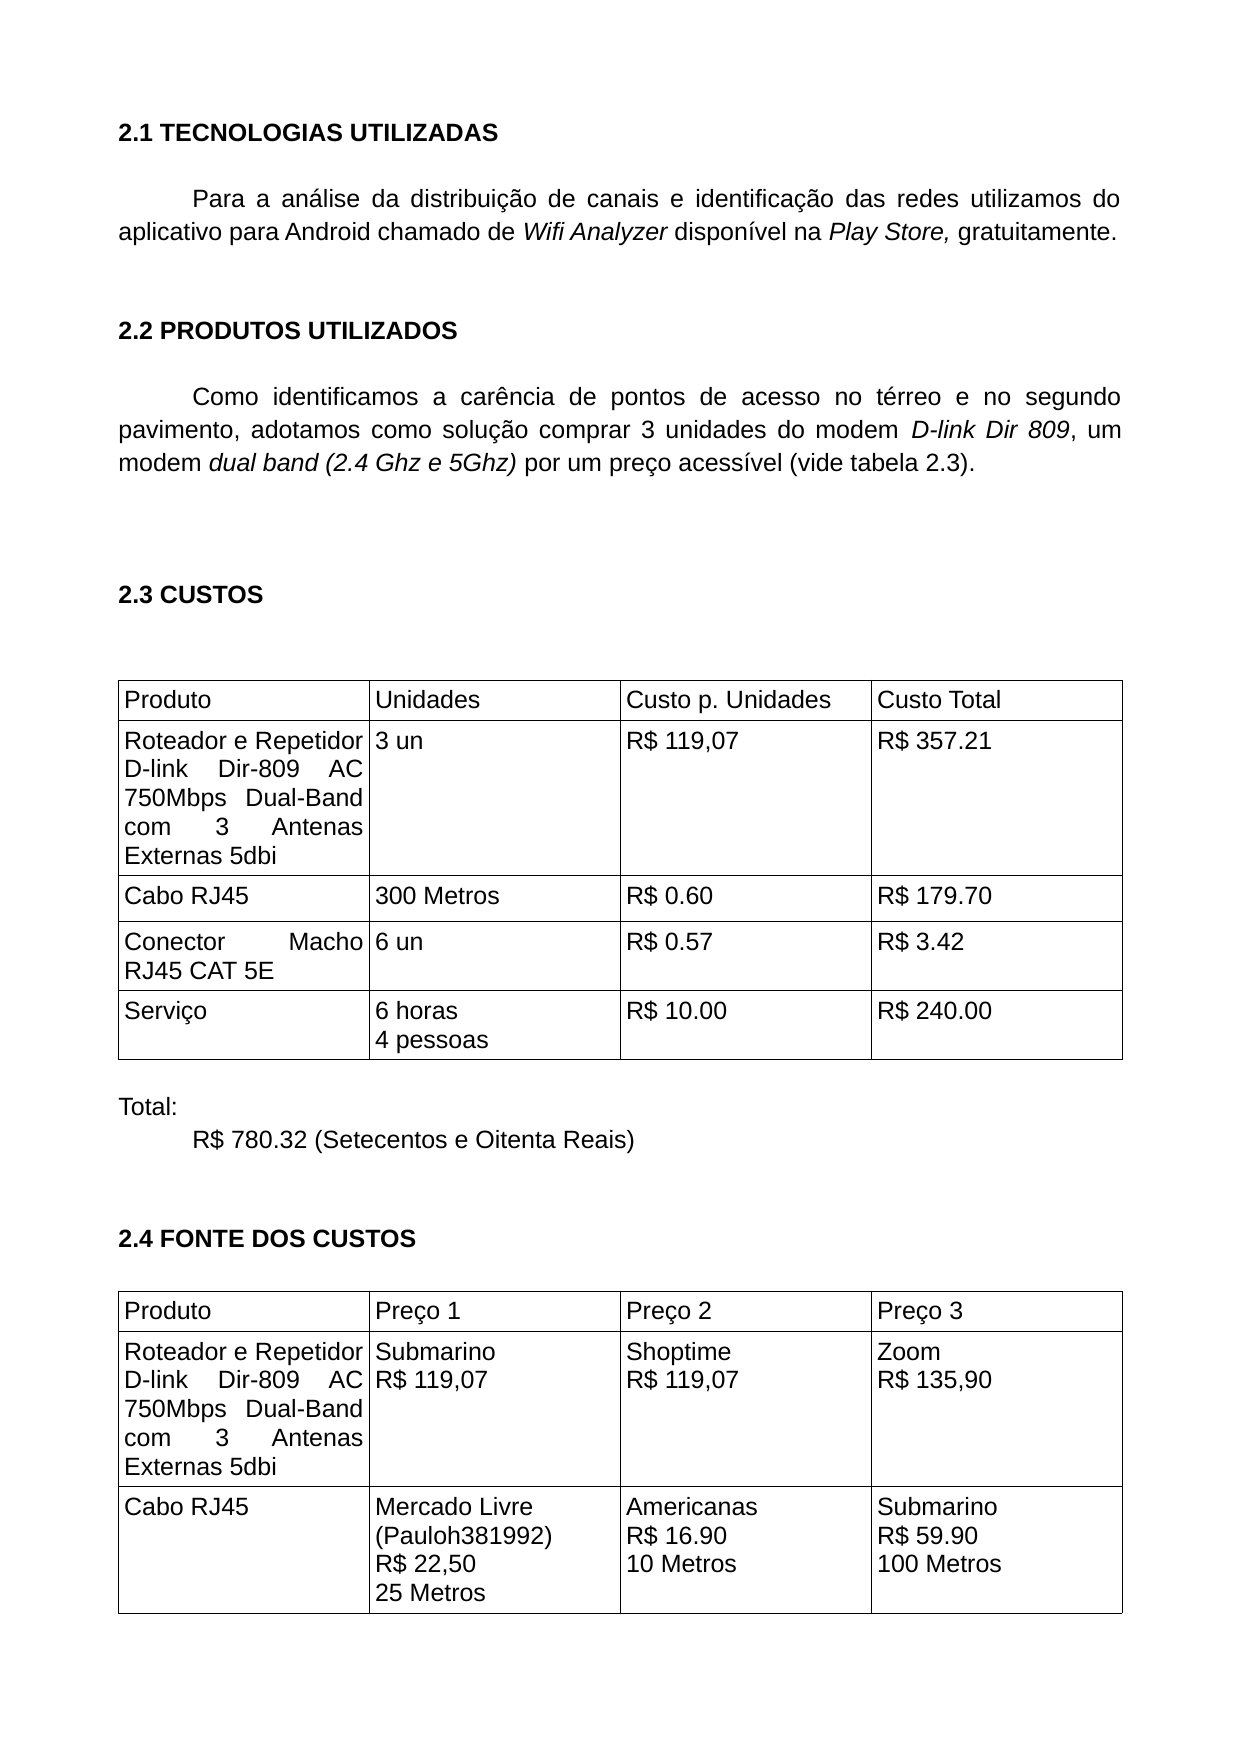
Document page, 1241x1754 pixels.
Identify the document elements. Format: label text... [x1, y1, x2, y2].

table_cell R$ 179.70 [872, 876, 1122, 921]
text Total: [118, 1092, 1122, 1121]
table_header Preço 1 [370, 1292, 620, 1331]
table_cell Submarino R$ 59.90 100 Metros [872, 1487, 1122, 1613]
table_cell R$ 0.57 [621, 922, 871, 990]
table_cell Submarino R$ 119,07 [370, 1332, 620, 1486]
text 2.4 FONTE DOS CUSTOS [118, 1224, 1122, 1253]
table_cell Cabo RJ45 [119, 1487, 369, 1613]
table_cell R$ 357.21 [872, 721, 1122, 875]
table_cell R$ 10.00 [621, 991, 871, 1059]
table_cell Cabo RJ45 [119, 876, 369, 921]
table_cell 3 un [370, 721, 620, 875]
table_cell 300 Metros [370, 876, 620, 921]
table_header Custo Total [872, 681, 1122, 720]
table_cell R$ 119,07 [621, 721, 871, 875]
text 2.1 TECNOLOGIAS UTILIZADAS [118, 118, 1122, 147]
table_cell Shoptime R$ 119,07 [621, 1332, 871, 1486]
table_cell R$ 240.00 [872, 991, 1122, 1059]
text 2.3 CUSTOS [118, 580, 1122, 609]
table_cell R$ 3.42 [872, 922, 1122, 990]
text Para a análise da distribuição de canais e identificação das redes utilizamos do aplicativo para Android chamado de Wifi Analyzer disponível na Play Store, gratuitamente. [118, 184, 1122, 246]
table_cell 6 un [370, 922, 620, 990]
table_header Unidades [370, 681, 620, 720]
table_cell Zoom R$ 135,90 [872, 1332, 1122, 1486]
table_cell Roteador e Repetidor D-link Dir-809 AC 750Mbps Dual-Band com 3 Antenas Externas 5dbi [119, 721, 369, 875]
table_header Custo p. Unidades [621, 681, 871, 720]
table_cell Serviço [119, 991, 369, 1059]
table_header Produto [119, 681, 369, 720]
text R$ 780.32 (Setecentos e Oitenta Reais) [118, 1125, 1122, 1154]
table_header Produto [119, 1292, 369, 1331]
table_cell R$ 0.60 [621, 876, 871, 921]
table_cell Roteador e Repetidor D-link Dir-809 AC 750Mbps Dual-Band com 3 Antenas Externas 5dbi [119, 1332, 369, 1486]
table_header Preço 2 [621, 1292, 871, 1331]
table_header Preço 3 [872, 1292, 1122, 1331]
table_cell Mercado Livre (Pauloh381992) R$ 22,50 25 Metros [370, 1487, 620, 1613]
text Como identificamos a carência de pontos de acesso no térreo e no segundo pavimento, adotamos como solução comprar 3 unidades do modem D-link Dir 809, um modem dual band (2.4 Ghz e 5Ghz) por um preço acessível (vide tabela 2.3). [118, 382, 1122, 477]
table_cell Conector Macho RJ45 CAT 5E [119, 922, 369, 990]
table_cell Americanas R$ 16.90 10 Metros [621, 1487, 871, 1613]
table_cell 6 horas 4 pessoas [370, 991, 620, 1059]
text 2.2 PRODUTOS UTILIZADOS [118, 316, 1122, 345]
